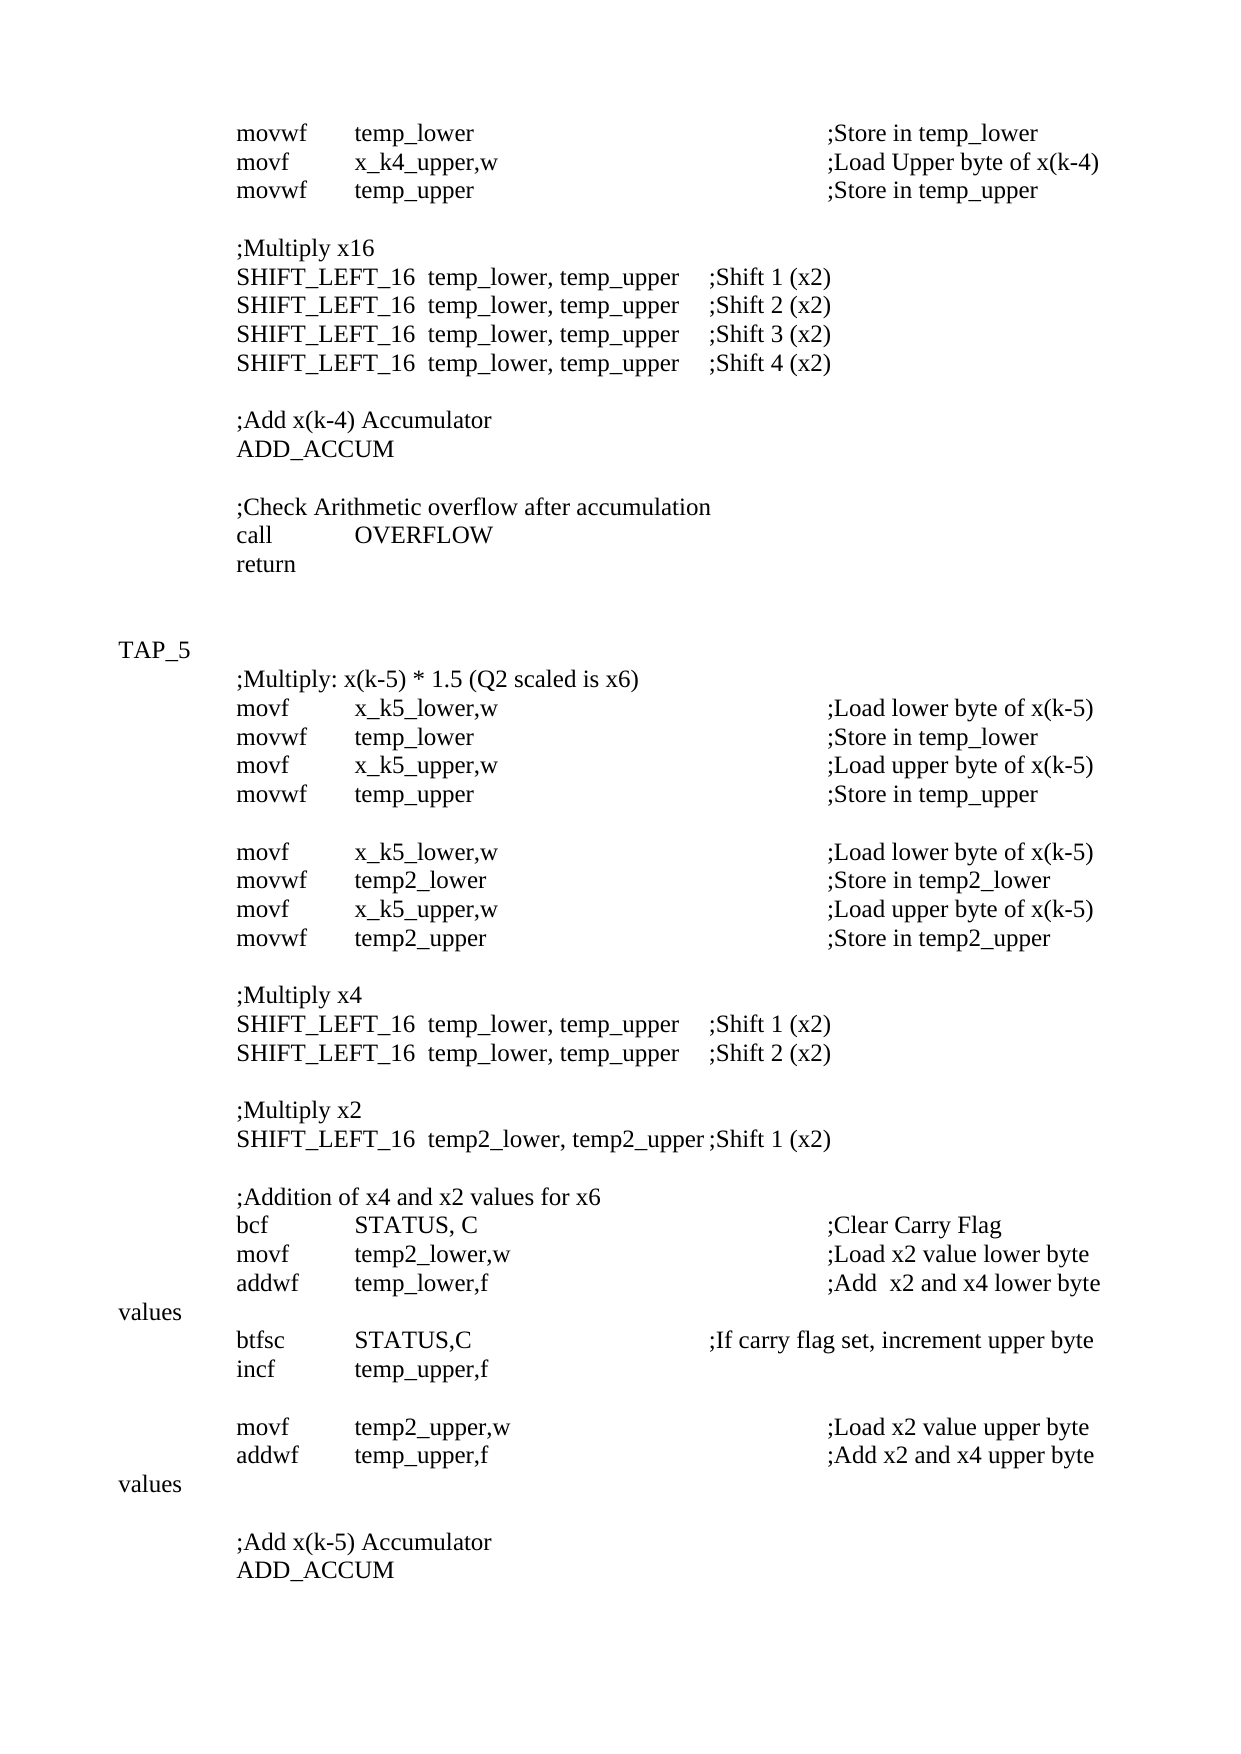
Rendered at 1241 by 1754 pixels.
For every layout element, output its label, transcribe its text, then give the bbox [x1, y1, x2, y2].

text ;Multiply x4 [118, 981, 1122, 1009]
text movf x_k5_upper,w ;Load upper byte of x(k-5) [118, 894, 1122, 923]
text movf x_k5_upper,w ;Load upper byte of x(k-5) [118, 751, 1122, 779]
text ;Multiply x16 [118, 233, 1122, 262]
text SHIFT_LEFT_16 temp_lower, temp_upper ;Shift 3 (x2) [118, 319, 1122, 348]
text SHIFT_LEFT_16 temp_lower, temp_upper ;Shift 2 (x2) [118, 1038, 1122, 1067]
text movf temp2_lower,w ;Load x2 value lower byte [118, 1239, 1122, 1268]
text ADD_ACCUM [118, 1556, 1122, 1584]
text ;Add x(k-5) Accumulator [118, 1527, 1122, 1556]
text ;Multiply x2 [118, 1096, 1122, 1124]
text ;Addition of x4 and x2 values for x6 [118, 1182, 1122, 1211]
text movwf temp_lower ;Store in temp_lower [118, 118, 1122, 147]
text ;Multiply: x(k-5) * 1.5 (Q2 scaled is x6) [118, 664, 1122, 693]
text movwf temp_lower ;Store in temp_lower [118, 722, 1122, 751]
text return [118, 549, 1122, 578]
text movwf temp_upper ;Store in temp_upper [118, 779, 1122, 808]
text SHIFT_LEFT_16 temp_lower, temp_upper ;Shift 1 (x2) [118, 262, 1122, 291]
text movf temp2_upper,w ;Load x2 value upper byte [118, 1412, 1122, 1441]
text SHIFT_LEFT_16 temp2_lower, temp2_upper ;Shift 1 (x2) [118, 1124, 1122, 1153]
text movwf temp_upper ;Store in temp_upper [118, 176, 1122, 204]
text btfsc STATUS,C ;If carry flag set, increment upper byte [118, 1326, 1122, 1354]
text incf temp_upper,f [118, 1354, 1122, 1383]
text movf x_k5_lower,w ;Load lower byte of x(k-5) [118, 837, 1122, 866]
text addwf temp_upper,f ;Add x2 and x4 upper byte values [118, 1441, 1122, 1498]
text call OVERFLOW [118, 521, 1122, 549]
text movwf temp2_upper ;Store in temp2_upper [118, 923, 1122, 952]
text ;Add x(k-4) Accumulator [118, 406, 1122, 434]
text ;Check Arithmetic overflow after accumulation [118, 492, 1122, 521]
text addwf temp_lower,f ;Add x2 and x4 lower byte values [118, 1268, 1122, 1326]
text TAP_5 [118, 636, 1122, 664]
text movwf temp2_lower ;Store in temp2_lower [118, 866, 1122, 894]
text SHIFT_LEFT_16 temp_lower, temp_upper ;Shift 1 (x2) [118, 1009, 1122, 1038]
text bcf STATUS, C ;Clear Carry Flag [118, 1211, 1122, 1239]
text SHIFT_LEFT_16 temp_lower, temp_upper ;Shift 4 (x2) [118, 348, 1122, 377]
text SHIFT_LEFT_16 temp_lower, temp_upper ;Shift 2 (x2) [118, 291, 1122, 319]
text ADD_ACCUM [118, 434, 1122, 463]
text movf x_k5_lower,w ;Load lower byte of x(k-5) [118, 693, 1122, 722]
text movf x_k4_upper,w ;Load Upper byte of x(k-4) [118, 147, 1122, 176]
